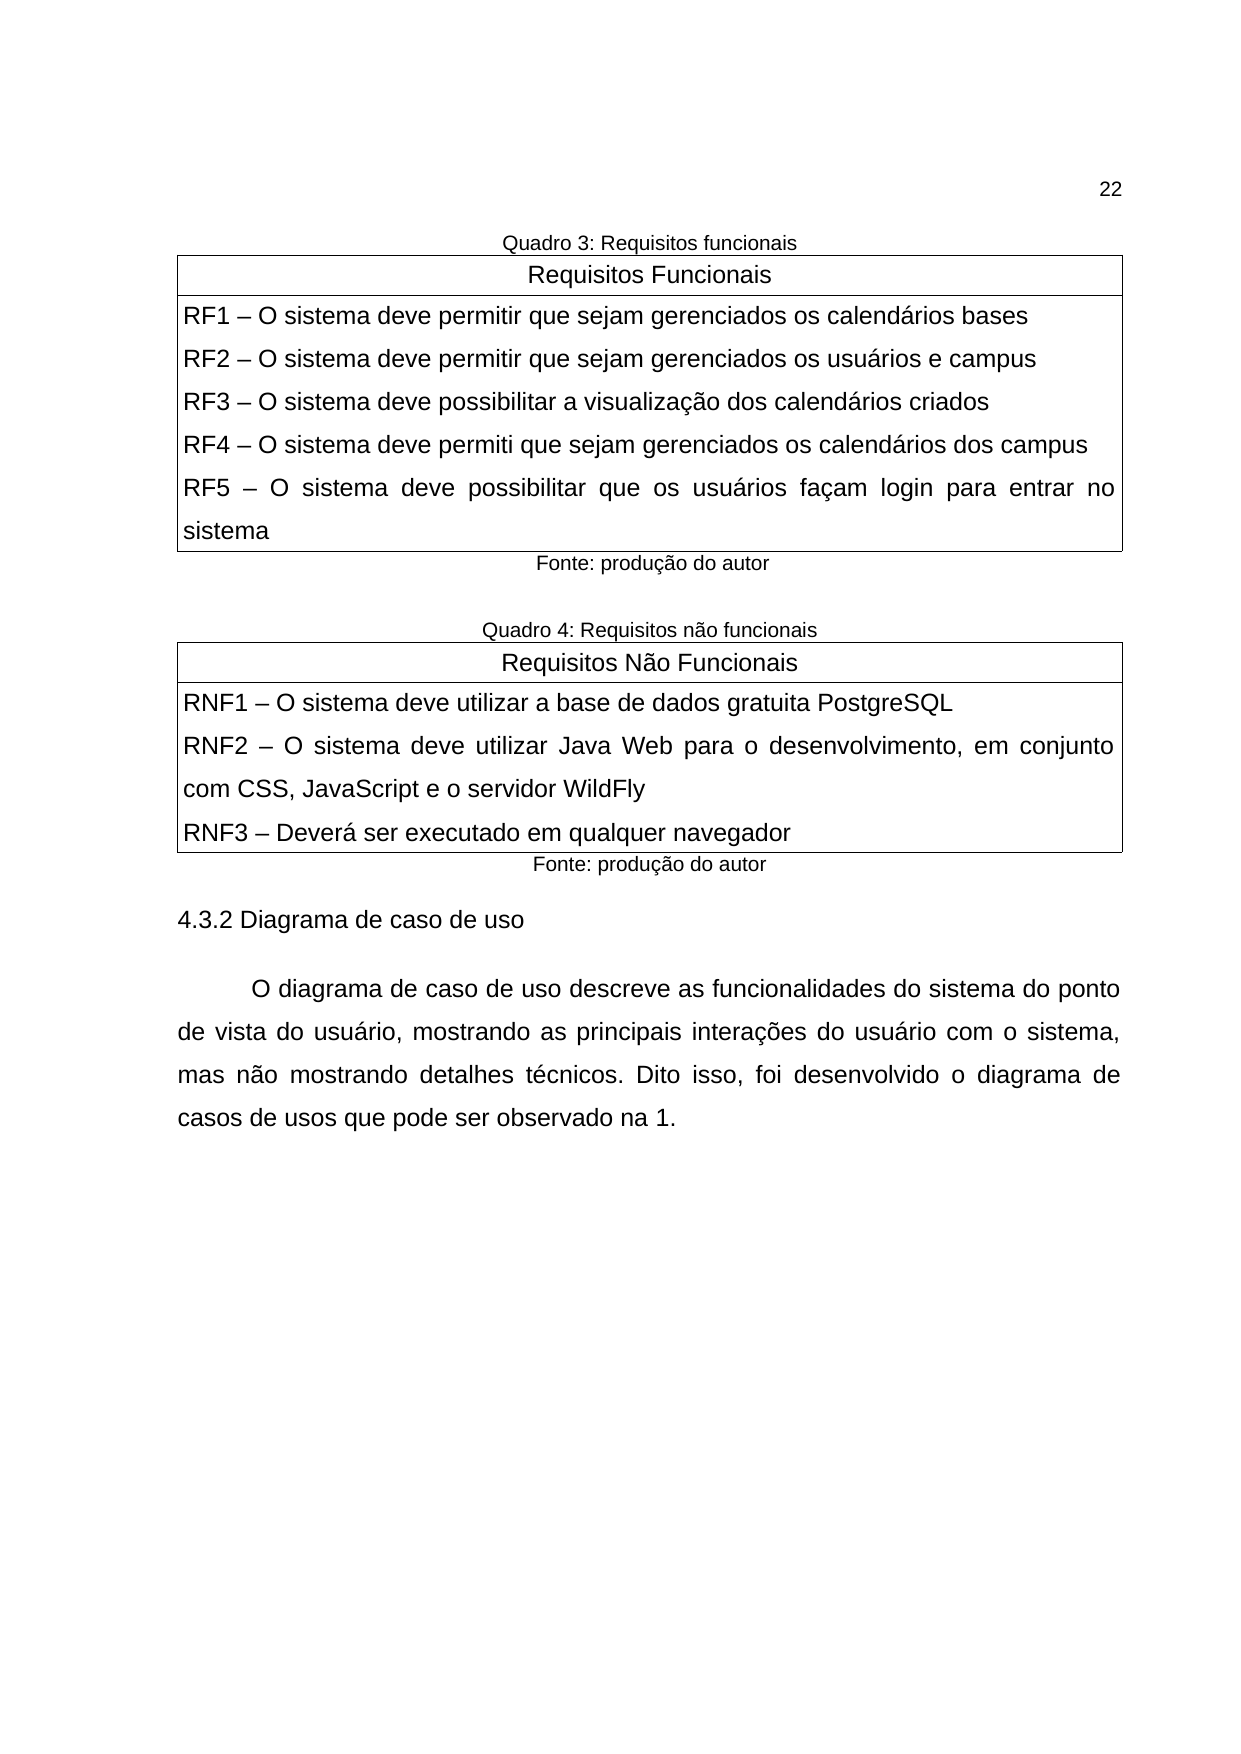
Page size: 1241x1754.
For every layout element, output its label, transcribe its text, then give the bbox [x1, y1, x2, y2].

text O diagrama de caso de uso descreve as funcionalidades do sistema do ponto de vista do usuário, mostrando as principais interações do usuário com o sistema, mas não mostrando detalhes técnicos. Dito isso, foi desenvolvido o diagrama de casos de usos que pode ser observado na Figura 1. [177, 974, 1122, 1132]
text Fonte: produção do autor [177, 552, 1122, 575]
table_cell RF1 – O sistema deve permitir que sejam gerenciados os calendários bases RF2 – O sistema deve permitir que sejam gerenciados os usuários e campus RF3 – O sistema deve possibilitar a visualização dos calendários criados RF4 – O sistema deve permiti que sejam gerenciados os calendários dos campus RF5 – O sistema deve possibilitar que os usuários façam login para entrar no sistema [178, 296, 1122, 551]
table_header Requisitos Funcionais [178, 256, 1122, 295]
text Fonte: produção do autor [177, 853, 1122, 876]
text Quadro 3: Requisitos funcionais [177, 231, 1122, 254]
table_header Requisitos Não Funcionais [178, 643, 1122, 682]
table_cell RNF1 – O sistema deve utilizar a base de dados gratuita PostgreSQL RNF2 – O sistema deve utilizar Java Web para o desenvolvimento, em conjunto com CSS, JavaScript e o servidor WildFly RNF3 – Deverá ser executado em qualquer navegador [178, 683, 1122, 852]
text 4.3.2 Diagrama de caso de uso [177, 905, 1122, 933]
text Quadro 4: Requisitos não funcionais [177, 618, 1122, 642]
